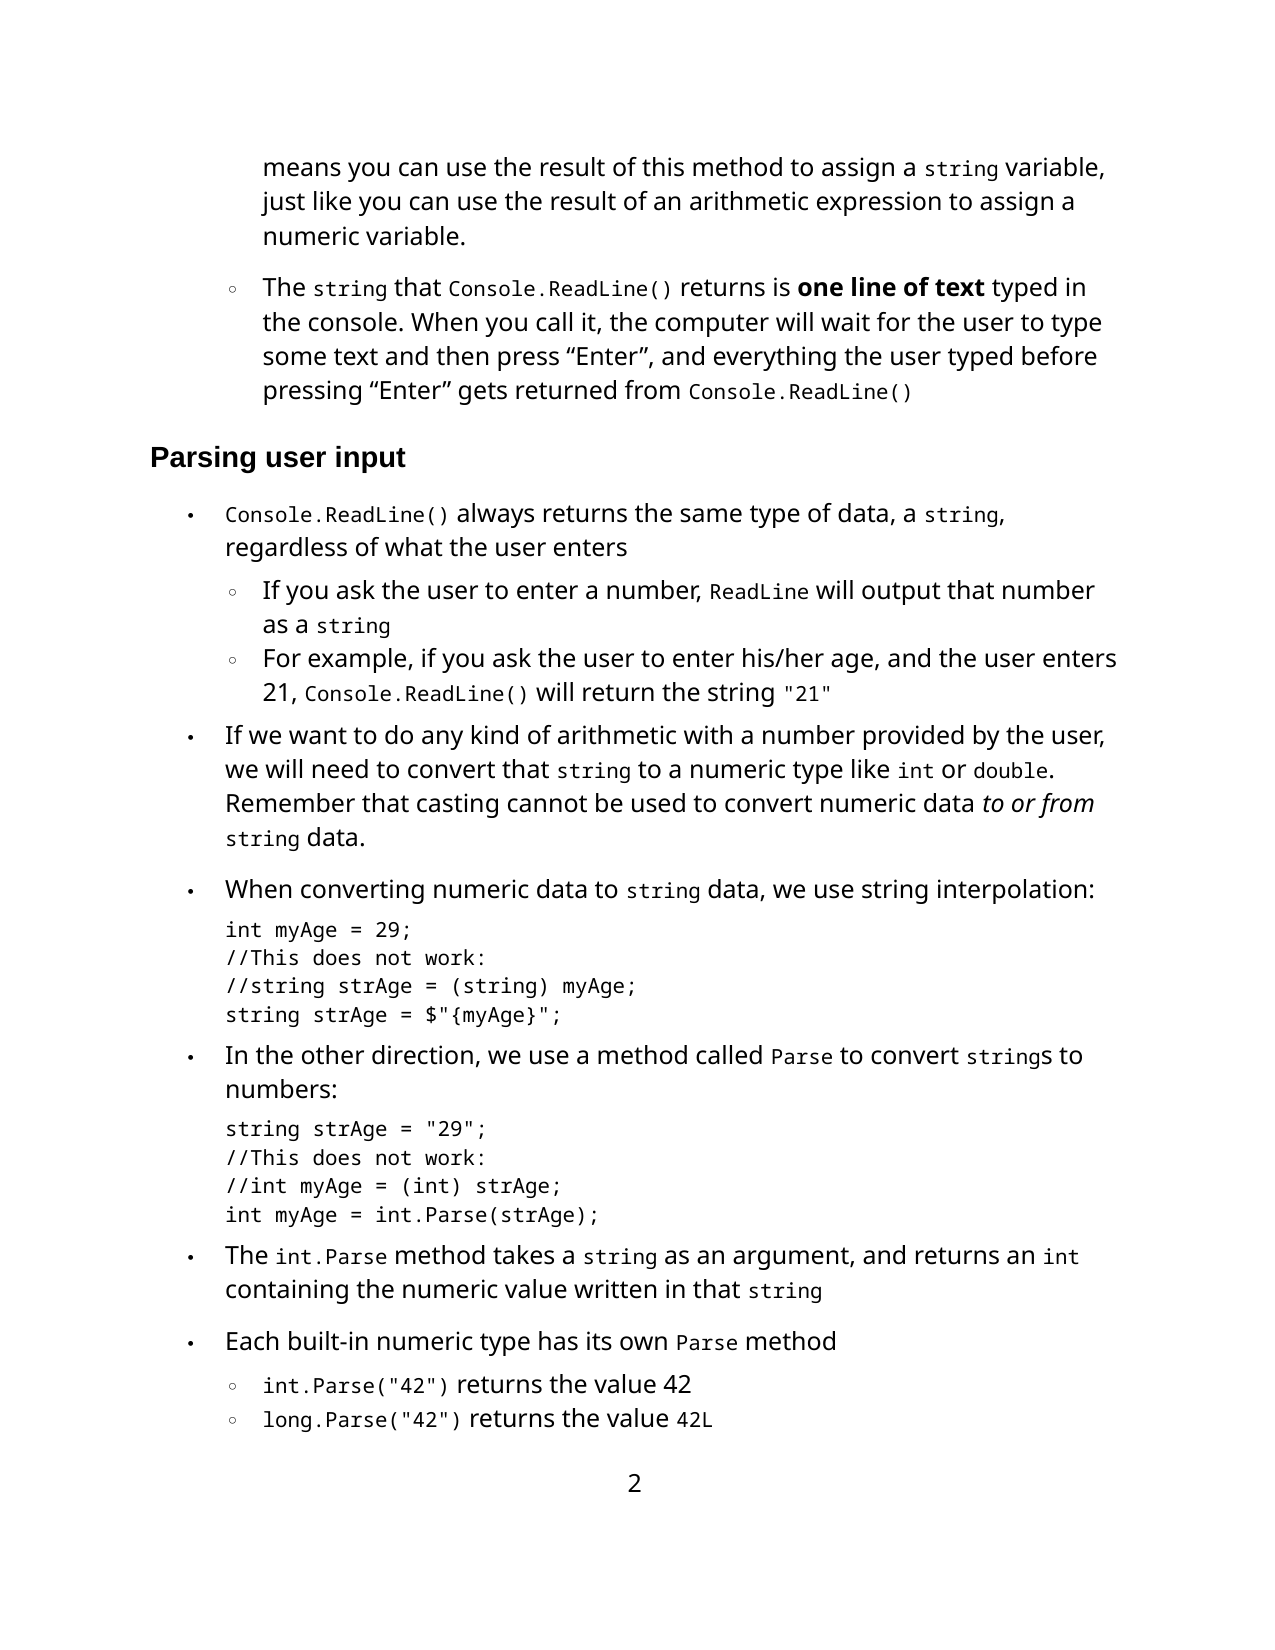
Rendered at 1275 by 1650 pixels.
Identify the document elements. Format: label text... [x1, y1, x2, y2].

list Each built-in numeric type has its own Parse method [187, 1323, 1125, 1357]
list //This does not work: [187, 943, 1125, 972]
list long.Parse("42") returns the value 42L [225, 1400, 1125, 1434]
list int myAge = int.Parse(strAge); [187, 1200, 1125, 1228]
list //int myAge = (int) strAge; [187, 1171, 1125, 1200]
list If you ask the user to enter a number, ReadLine will output that number as a string [225, 572, 1125, 641]
list means you can use the result of this method to assign a string variable, just like you can use the result of an arithmetic expression to assign a numeric variable. [225, 150, 1125, 252]
list //This does not work: [187, 1143, 1125, 1171]
list Console.ReadLine() always returns the same type of data, a string, regardless of what the user enters [187, 495, 1125, 563]
list For example, if you ask the user to enter his/her age, and the user enters 21, Console.ReadLine() will return the string "21" [225, 641, 1125, 709]
list The string that Console.ReadLine() returns is one line of text typed in the console. When you call it, the computer will wait for the user to type some text and then press “Enter”, and everything the user typed before pressing “Enter” gets returned from Console.ReadLine() [225, 270, 1125, 406]
list If we want to do any kind of arithmetic with a number provided by the user, we will need to convert that string to a numeric type like int or double. Remember that casting cannot be used to convert numeric data to or from string data. [187, 718, 1125, 854]
list int myAge = 29; [187, 915, 1125, 943]
list int.Parse("42") returns the value 42 [225, 1366, 1125, 1400]
list In the other direction, we use a method called Parse to convert strings to numbers: [187, 1037, 1125, 1106]
list When converting numeric data to string data, we use string interpolation: [187, 872, 1125, 906]
list string strAge = "29"; [187, 1114, 1125, 1143]
list The int.Parse method takes a string as an argument, and returns an int containing the numeric value written in that string [187, 1237, 1125, 1305]
subtitle Parsing user input [150, 440, 1125, 474]
list //string strAge = (string) myAge; [187, 972, 1125, 1000]
list string strAge = $"{myAge}"; [187, 1000, 1125, 1028]
